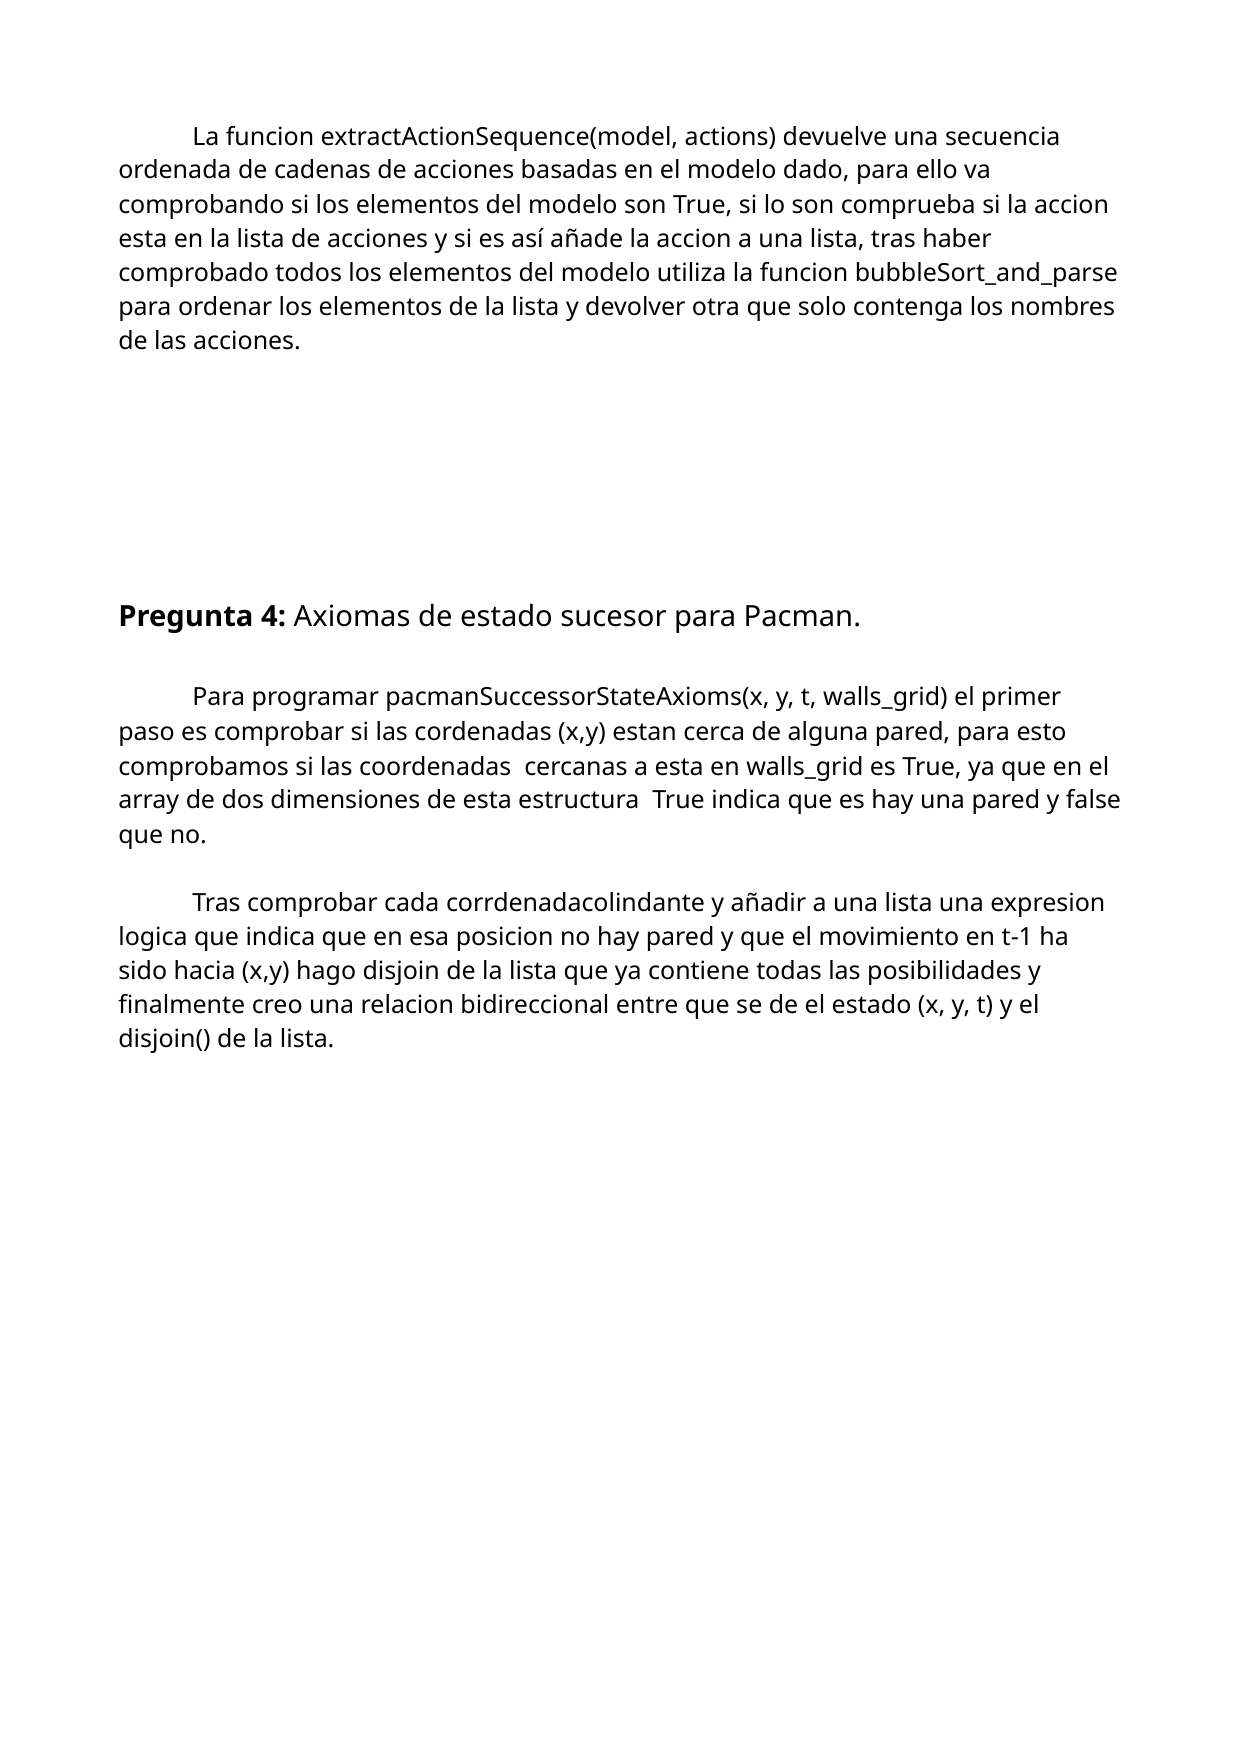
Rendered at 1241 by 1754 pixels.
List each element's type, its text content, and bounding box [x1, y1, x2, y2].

text Pregunta 4: Axiomas de estado sucesor para Pacman. [118, 595, 1122, 635]
text Para programar pacmanSuccessorStateAxioms(x, y, t, walls_grid) el primer paso es comprobar si las cordenadas (x,y) estan cerca de alguna pared, para esto comprobamos si las coordenadas cercanas a esta en walls_grid es True, ya que en el array de dos dimensiones de esta estructura True indica que es hay una pared y false que no. [118, 674, 1122, 850]
text Tras comprobar cada corrdenadacolindante y añadir a una lista una expresion logica que indica que en esa posicion no hay pared y que el movimiento en t-1 ha sido hacia (x,y) hago disjoin de la lista que ya contiene todas las posibilidades y finalmente creo una relacion bidireccional entre que se de el estado (x, y, t) y el disjoin() de la lista. [118, 884, 1122, 1055]
text La funcion extractActionSequence(model, actions) devuelve una secuencia ordenada de cadenas de acciones basadas en el modelo dado, para ello va comprobando si los elementos del modelo son True, si lo son comprueba si la accion esta en la lista de acciones y si es así añade la accion a una lista, tras haber comprobado todos los elementos del modelo utiliza la funcion bubbleSort_and_parse para ordenar los elementos de la lista y devolver otra que solo contenga los nombres de las acciones. [118, 118, 1122, 357]
